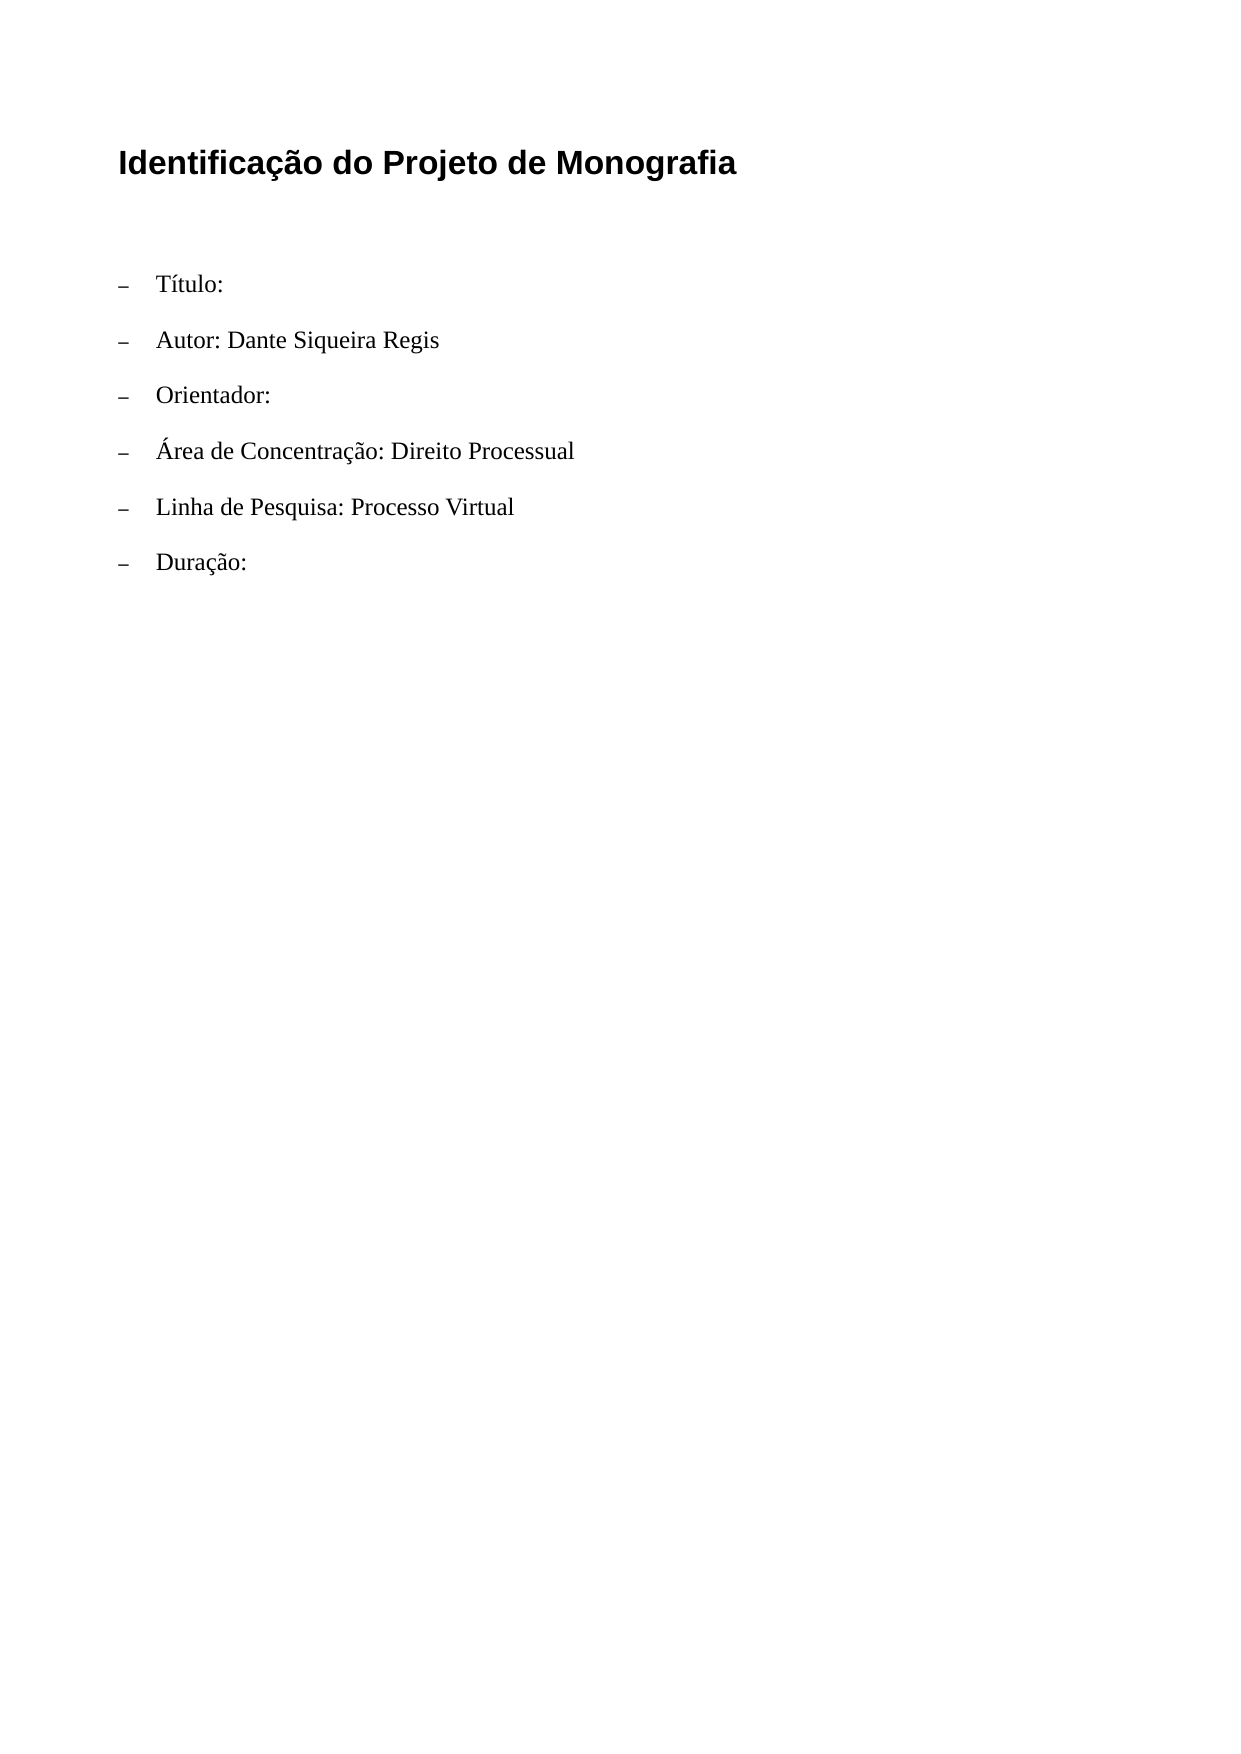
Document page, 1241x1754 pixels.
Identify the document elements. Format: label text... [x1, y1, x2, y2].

list Linha de Pesquisa: Processo Virtual [118, 492, 1122, 520]
list Título: [118, 269, 1122, 298]
list Orientador: [118, 380, 1122, 409]
list Duração: [118, 547, 1122, 576]
list Área de Concentração: Direito Processual [118, 436, 1122, 465]
list Autor: Dante Siqueira Regis [118, 325, 1122, 353]
subtitle Identificação do Projeto de Monografia [118, 143, 1122, 182]
